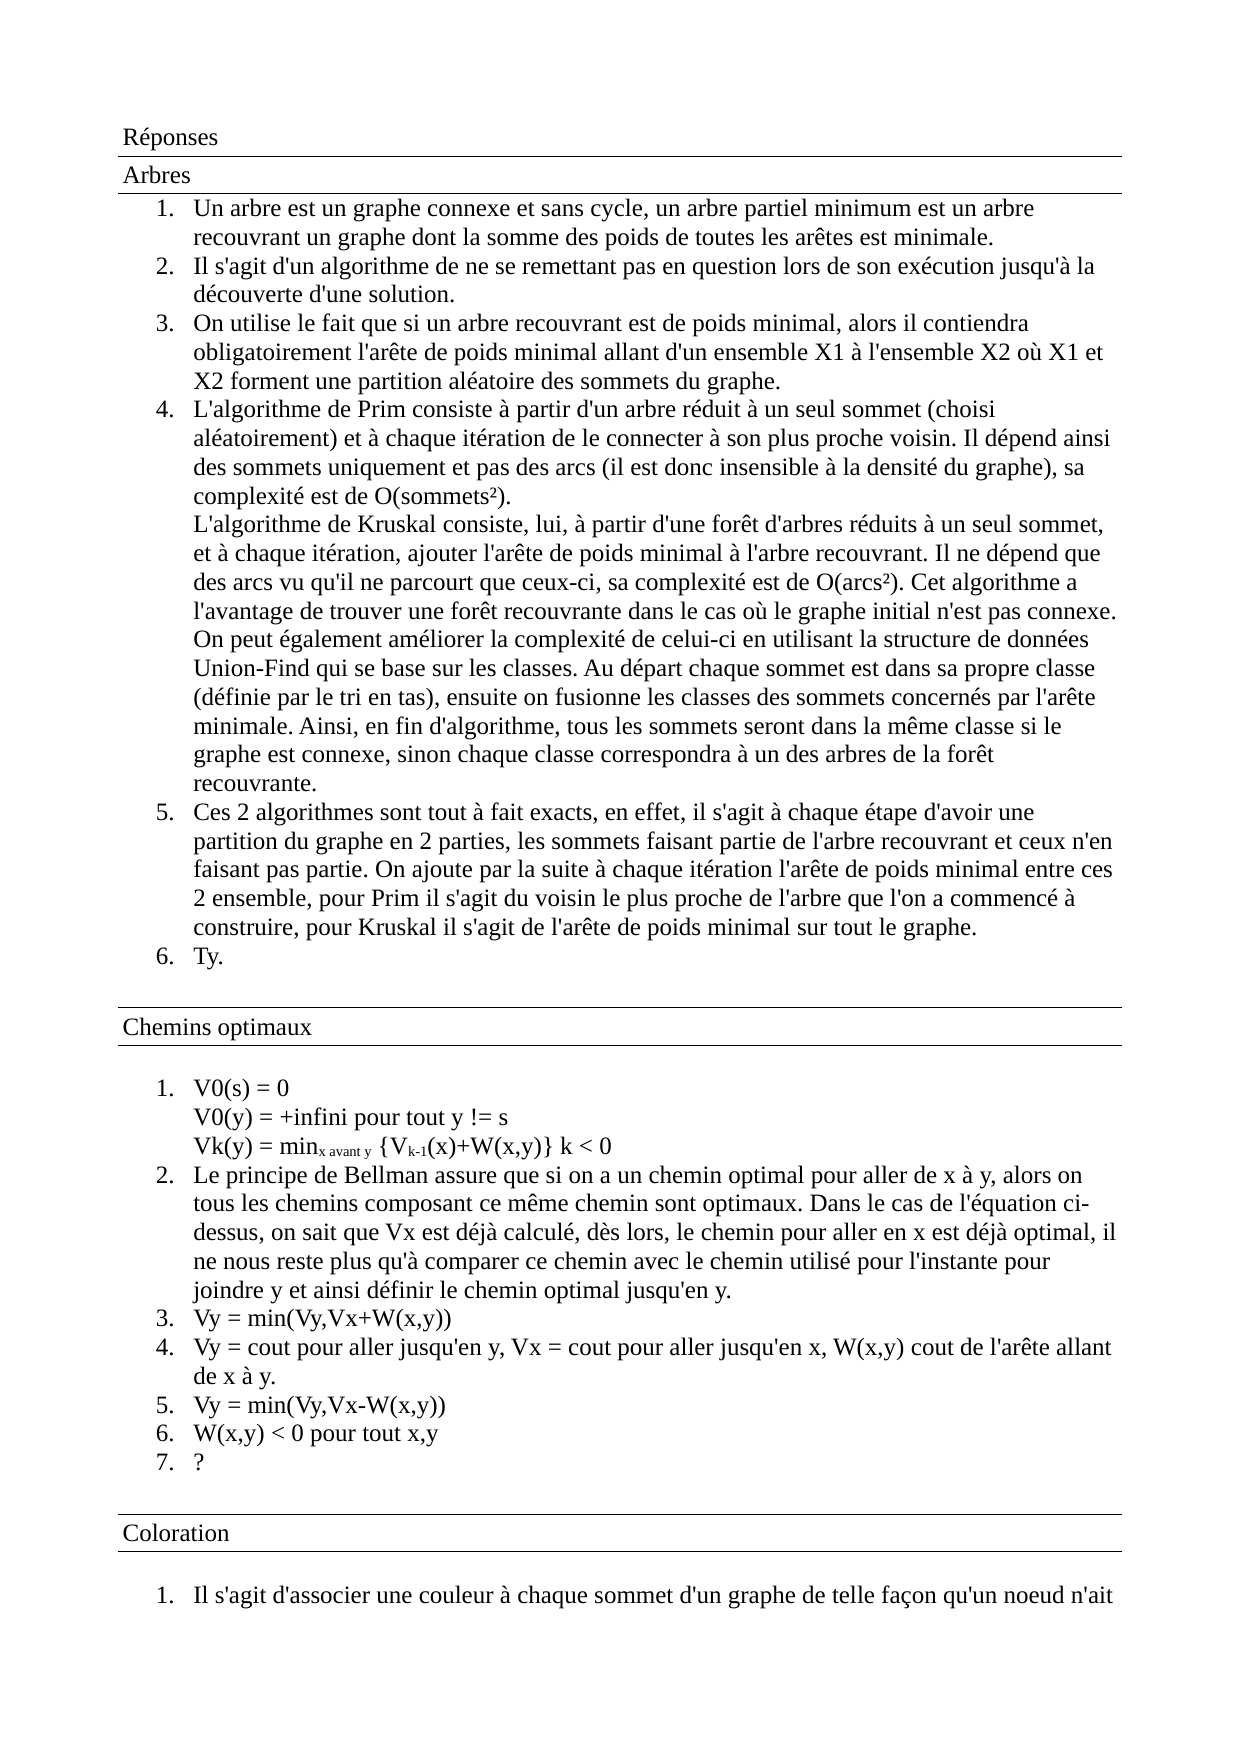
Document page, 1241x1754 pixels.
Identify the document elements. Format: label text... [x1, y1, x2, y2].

list V0(y) = +infini pour tout y != s [156, 1102, 1122, 1131]
text Coloration [118, 1515, 1122, 1551]
text Réponses [118, 118, 1122, 156]
list Le principe de Bellman assure que si on a un chemin optimal pour aller de x à y, alors on tous les chemins composant ce même chemin sont optimaux. Dans le cas de l'équation ci-dessus, on sait que Vx est déjà calculé, dès lors, le chemin pour aller en x est déjà optimal, il ne nous reste plus qu'à comparer ce chemin avec le chemin utilisé pour l'instante pour joindre y et ainsi définir le chemin optimal jusqu'en y. [156, 1160, 1122, 1303]
list Il s'agit d'un algorithme de ne se remettant pas en question lors de son exécution jusqu'à la découverte d'une solution. [156, 251, 1122, 308]
text Arbres [118, 157, 1122, 193]
list Vy = min(Vy,Vx+W(x,y)) [156, 1303, 1122, 1332]
list Un arbre est un graphe connexe et sans cycle, un arbre partiel minimum est un arbre recouvrant un graphe dont la somme des poids de toutes les arêtes est minimale. [156, 194, 1122, 251]
list V0(s) = 0 [156, 1073, 1122, 1102]
list L'algorithme de Prim consiste à partir d'un arbre réduit à un seul sommet (choisi aléatoirement) et à chaque itération de le connecter à son plus proche voisin. Il dépend ainsi des sommets uniquement et pas des arcs (il est donc insensible à la densité du graphe), sa complexité est de O(sommets²). [156, 394, 1122, 509]
list L'algorithme de Kruskal consiste, lui, à partir d'une forêt d'arbres réduits à un seul sommet, et à chaque itération, ajouter l'arête de poids minimal à l'arbre recouvrant. Il ne dépend que des arcs vu qu'il ne parcourt que ceux-ci, sa complexité est de O(arcs²). Cet algorithme a l'avantage de trouver une forêt recouvrante dans le cas où le graphe initial n'est pas connexe. [156, 509, 1122, 624]
list ? [156, 1447, 1122, 1476]
list Ces 2 algorithmes sont tout à fait exacts, en effet, il s'agit à chaque étape d'avoir une partition du graphe en 2 parties, les sommets faisant partie de l'arbre recouvrant et ceux n'en faisant pas partie. On ajoute par la suite à chaque itération l'arête de poids minimal entre ces 2 ensemble, pour Prim il s'agit du voisin le plus proche de l'arbre que l'on a commencé à construire, pour Kruskal il s'agit de l'arête de poids minimal sur tout le graphe. [156, 797, 1122, 941]
text Chemins optimaux [118, 1008, 1122, 1045]
list On utilise le fait que si un arbre recouvrant est de poids minimal, alors il contiendra obligatoirement l'arête de poids minimal allant d'un ensemble X1 à l'ensemble X2 où X1 et X2 forment une partition aléatoire des sommets du graphe. [156, 308, 1122, 394]
list On peut également améliorer la complexité de celui-ci en utilisant la structure de données Union-Find qui se base sur les classes. Au départ chaque sommet est dans sa propre classe (définie par le tri en tas), ensuite on fusionne les classes des sommets concernés par l'arête minimale. Ainsi, en fin d'algorithme, tous les sommets seront dans la même classe si le graphe est connexe, sinon chaque classe correspondra à un des arbres de la forêt recouvrante. [156, 624, 1122, 797]
list Vy = cout pour aller jusqu'en y, Vx = cout pour aller jusqu'en x, W(x,y) cout de l'arête allant de x à y. [156, 1332, 1122, 1390]
list W(x,y) < 0 pour tout x,y [156, 1418, 1122, 1447]
list Il s'agit d'associer une couleur à chaque sommet d'un graphe de telle façon qu'un noeud n'ait [156, 1580, 1122, 1609]
list Vk(y) = minx avant y {Vk-1(x)+W(x,y)} k < 0 [156, 1131, 1122, 1160]
list Ty. [156, 941, 1122, 969]
list Vy = min(Vy,Vx-W(x,y)) [156, 1390, 1122, 1418]
